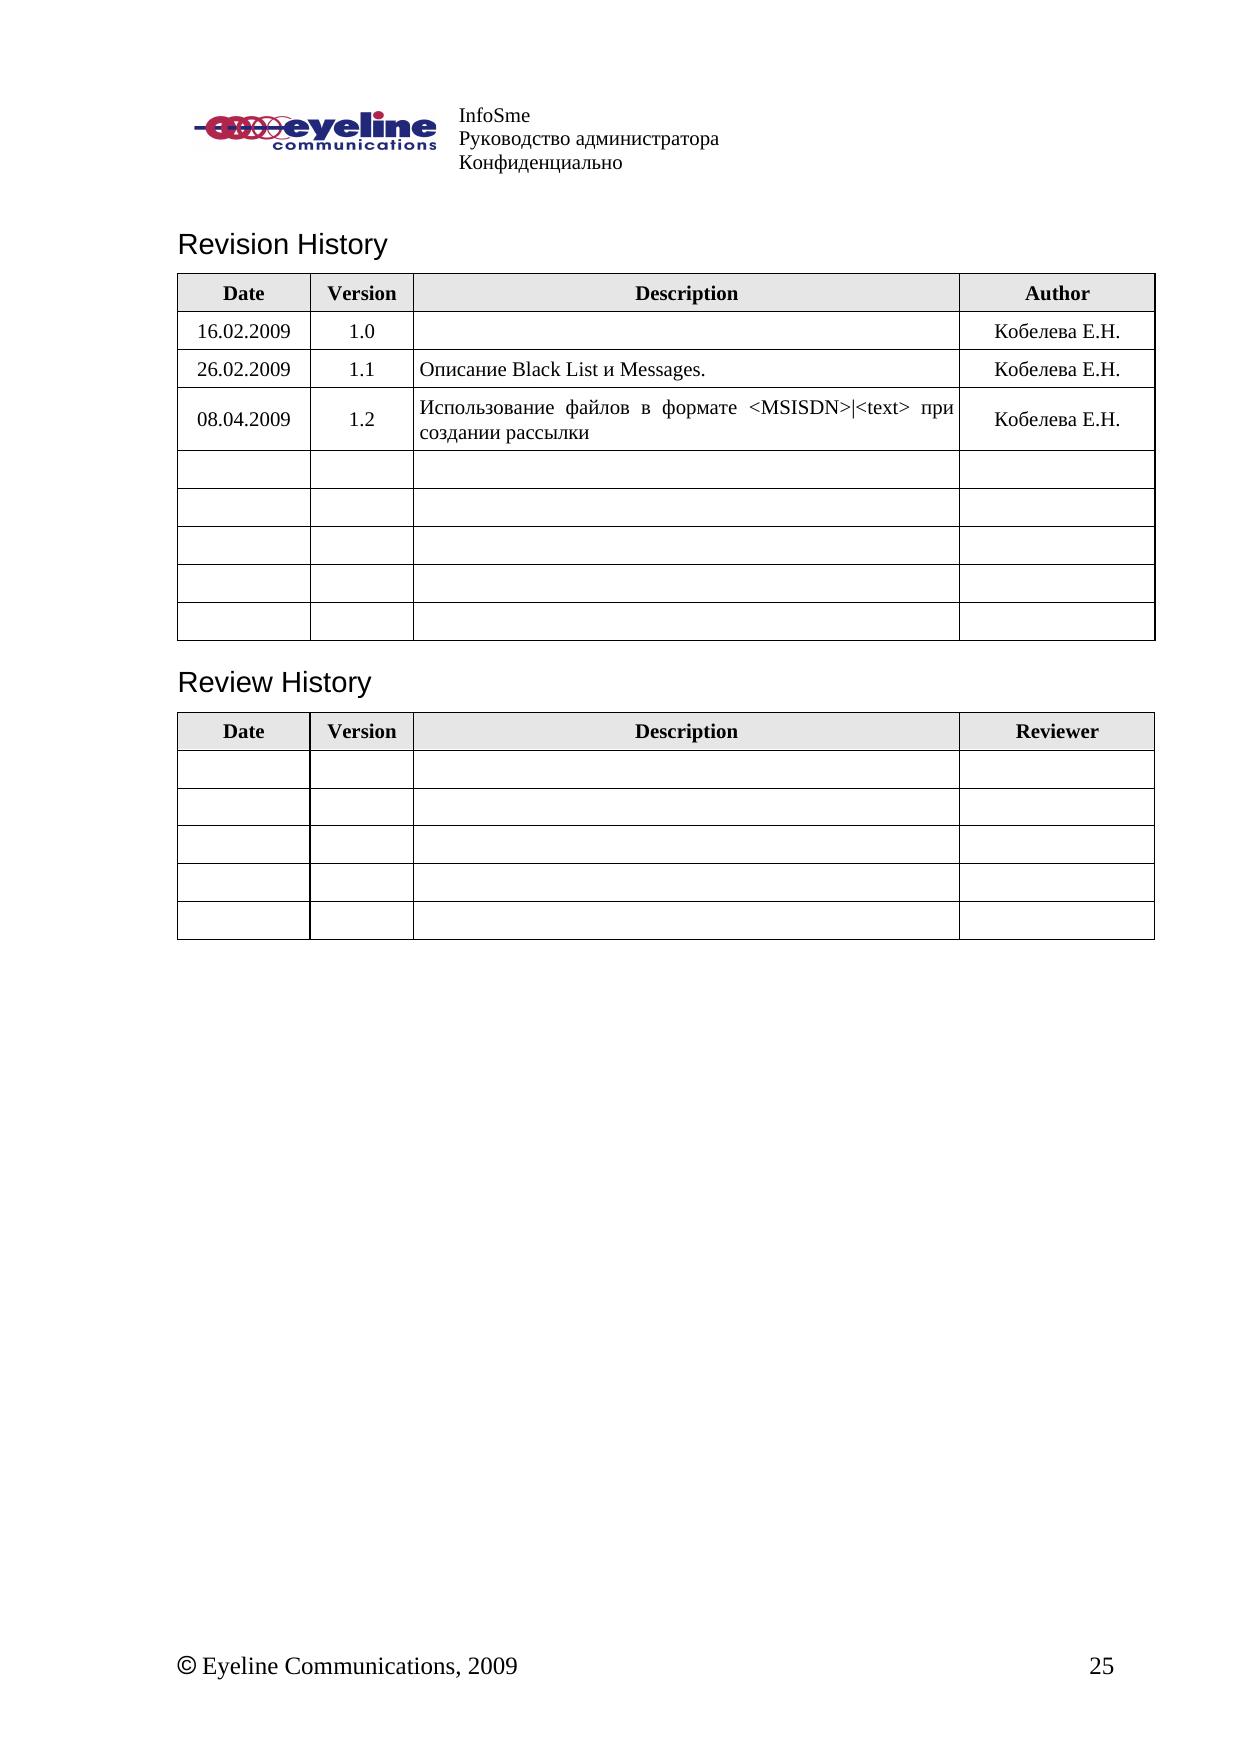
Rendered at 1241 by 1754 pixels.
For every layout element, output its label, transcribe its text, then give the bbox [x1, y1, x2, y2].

table_header Description [414, 274, 959, 311]
table_cell [414, 864, 959, 901]
table_header Version [311, 713, 413, 749]
table_cell [414, 489, 959, 526]
table_cell [414, 826, 959, 863]
table_cell [311, 489, 413, 526]
table_cell [960, 864, 1154, 901]
table_header Description [414, 713, 959, 749]
table_cell Кобелева Е.Н. [960, 312, 1154, 349]
table_cell [960, 789, 1154, 825]
table_cell [960, 527, 1154, 564]
table_cell [960, 603, 1154, 639]
table_cell 08.04.2009 [178, 388, 310, 450]
table_cell [311, 603, 413, 639]
table_cell [311, 751, 413, 787]
table_cell [414, 527, 959, 564]
table_cell [178, 864, 309, 901]
table_header Date [178, 713, 309, 749]
table_cell [414, 451, 959, 488]
table_cell [178, 751, 309, 787]
table_cell [414, 312, 959, 349]
table_cell [178, 565, 310, 602]
table_cell [311, 864, 413, 901]
table_cell [960, 451, 1154, 488]
table_cell 1.2 [311, 388, 413, 450]
table_cell [960, 826, 1154, 863]
table_cell [414, 902, 959, 939]
table_cell [960, 565, 1154, 602]
table_cell [178, 603, 310, 639]
table_cell [414, 789, 959, 825]
table_cell [960, 751, 1154, 787]
table_cell [178, 789, 309, 825]
table_cell [178, 826, 309, 863]
table_cell 1.1 [311, 350, 413, 387]
table_cell Кобелева Е.Н. [960, 350, 1154, 387]
table_cell Описание Black List и Messages. [414, 350, 959, 387]
table_cell [414, 751, 959, 787]
table_cell [311, 902, 413, 939]
table_cell Использование файлов в формате <MSISDN>|<text> при создании рассылки [414, 388, 959, 450]
table_cell [414, 565, 959, 602]
table_cell [414, 603, 959, 639]
table_cell [960, 489, 1154, 526]
table_cell [311, 789, 413, 825]
table_cell [178, 489, 310, 526]
table_header Version [311, 274, 413, 311]
table_cell 26.02.2009 [178, 350, 310, 387]
table_cell [960, 902, 1154, 939]
table_cell Кобелева Е.Н. [960, 388, 1154, 450]
title Revision History [177, 227, 1152, 261]
table_cell [311, 826, 413, 863]
table_cell [178, 527, 310, 564]
table_cell [311, 451, 413, 488]
table_cell 1.0 [311, 312, 413, 349]
title Review History [177, 666, 1152, 699]
table_cell [178, 902, 309, 939]
table_header Date [178, 274, 310, 311]
table_cell [311, 565, 413, 602]
picture [194, 111, 437, 150]
table_header Author [960, 274, 1154, 311]
table_header Reviewer [960, 713, 1154, 749]
table_cell [178, 451, 310, 488]
table_cell 16.02.2009 [178, 312, 310, 349]
table_cell [311, 527, 413, 564]
